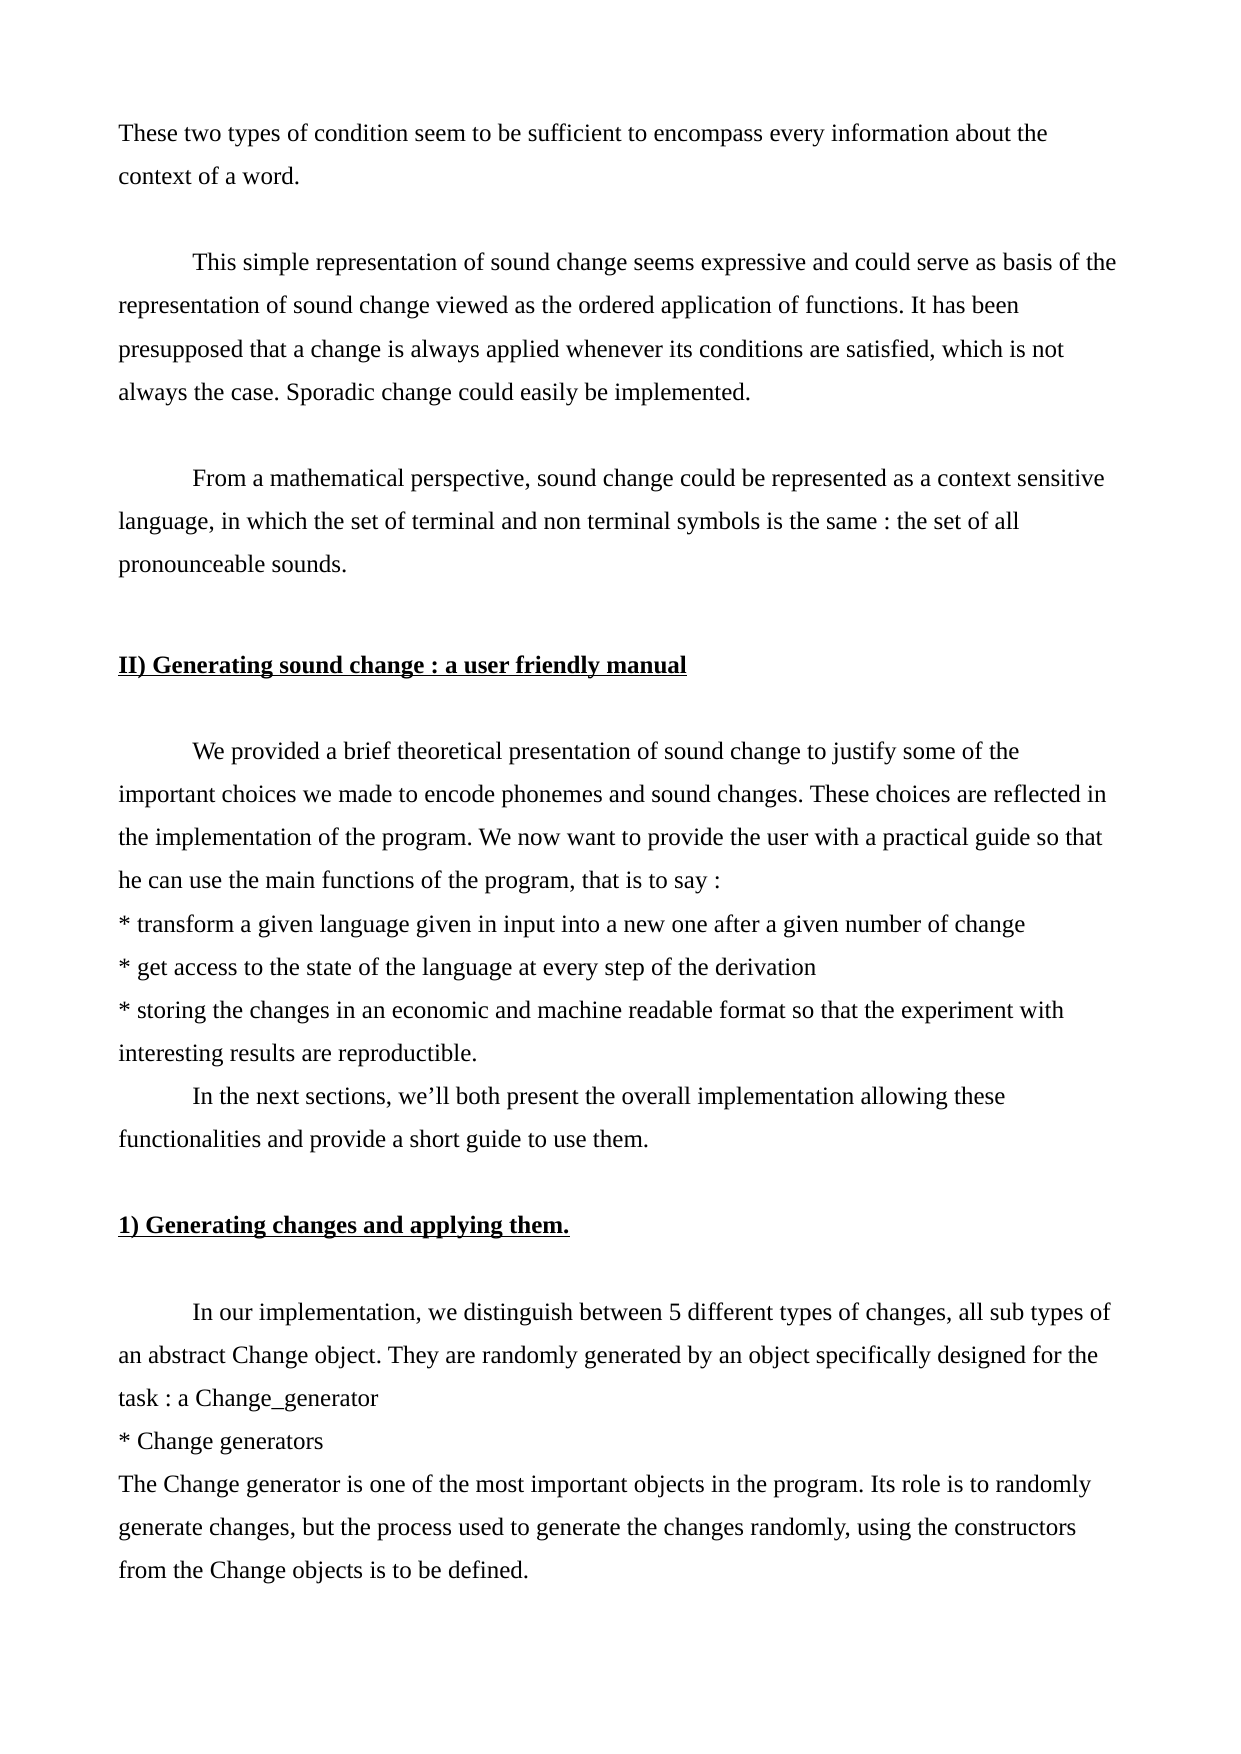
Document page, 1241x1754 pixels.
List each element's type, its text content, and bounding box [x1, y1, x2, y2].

text * transform a given language given in input into a new one after a given number of change [118, 909, 1122, 937]
text * storing the changes in an economic and machine readable format so that the experiment with interesting results are reproductible. [118, 995, 1122, 1067]
text We provided a brief theoretical presentation of sound change to justify some of the important choices we made to encode phonemes and sound changes. These choices are reflected in the implementation of the program. We now want to provide the user with a practical guide so that he can use the main functions of the program, that is to say : [118, 736, 1122, 894]
text In the next sections, we’ll both present the overall implementation allowing these functionalities and provide a short guide to use them. [118, 1081, 1122, 1153]
text These two types of condition seem to be sufficient to encompass every information about the context of a word. [118, 118, 1122, 190]
text 1) Generating changes and applying them. [118, 1211, 1122, 1239]
text * get access to the state of the language at every step of the derivation [118, 952, 1122, 981]
text This simple representation of sound change seems expressive and could serve as basis of the representation of sound change viewed as the ordered application of functions. It has been presupposed that a change is always applied whenever its conditions are satisfied, which is not always the case. Sporadic change could easily be implemented. [118, 247, 1122, 406]
text * Change generators [118, 1426, 1122, 1455]
text The Change generator is one of the most important objects in the program. Its role is to randomly generate changes, but the process used to generate the changes randomly, using the constructors from the Change objects is to be defined. [118, 1469, 1122, 1584]
text From a mathematical perspective, sound change could be represented as a context sensitive language, in which the set of terminal and non terminal symbols is the same : the set of all pronounceable sounds. [118, 463, 1122, 578]
text II) Generating sound change : a user friendly manual [118, 650, 1122, 679]
text In our implementation, we distinguish between 5 different types of changes, all sub types of an abstract Change object. They are randomly generated by an object specifically designed for the task : a Change_generator [118, 1297, 1122, 1412]
